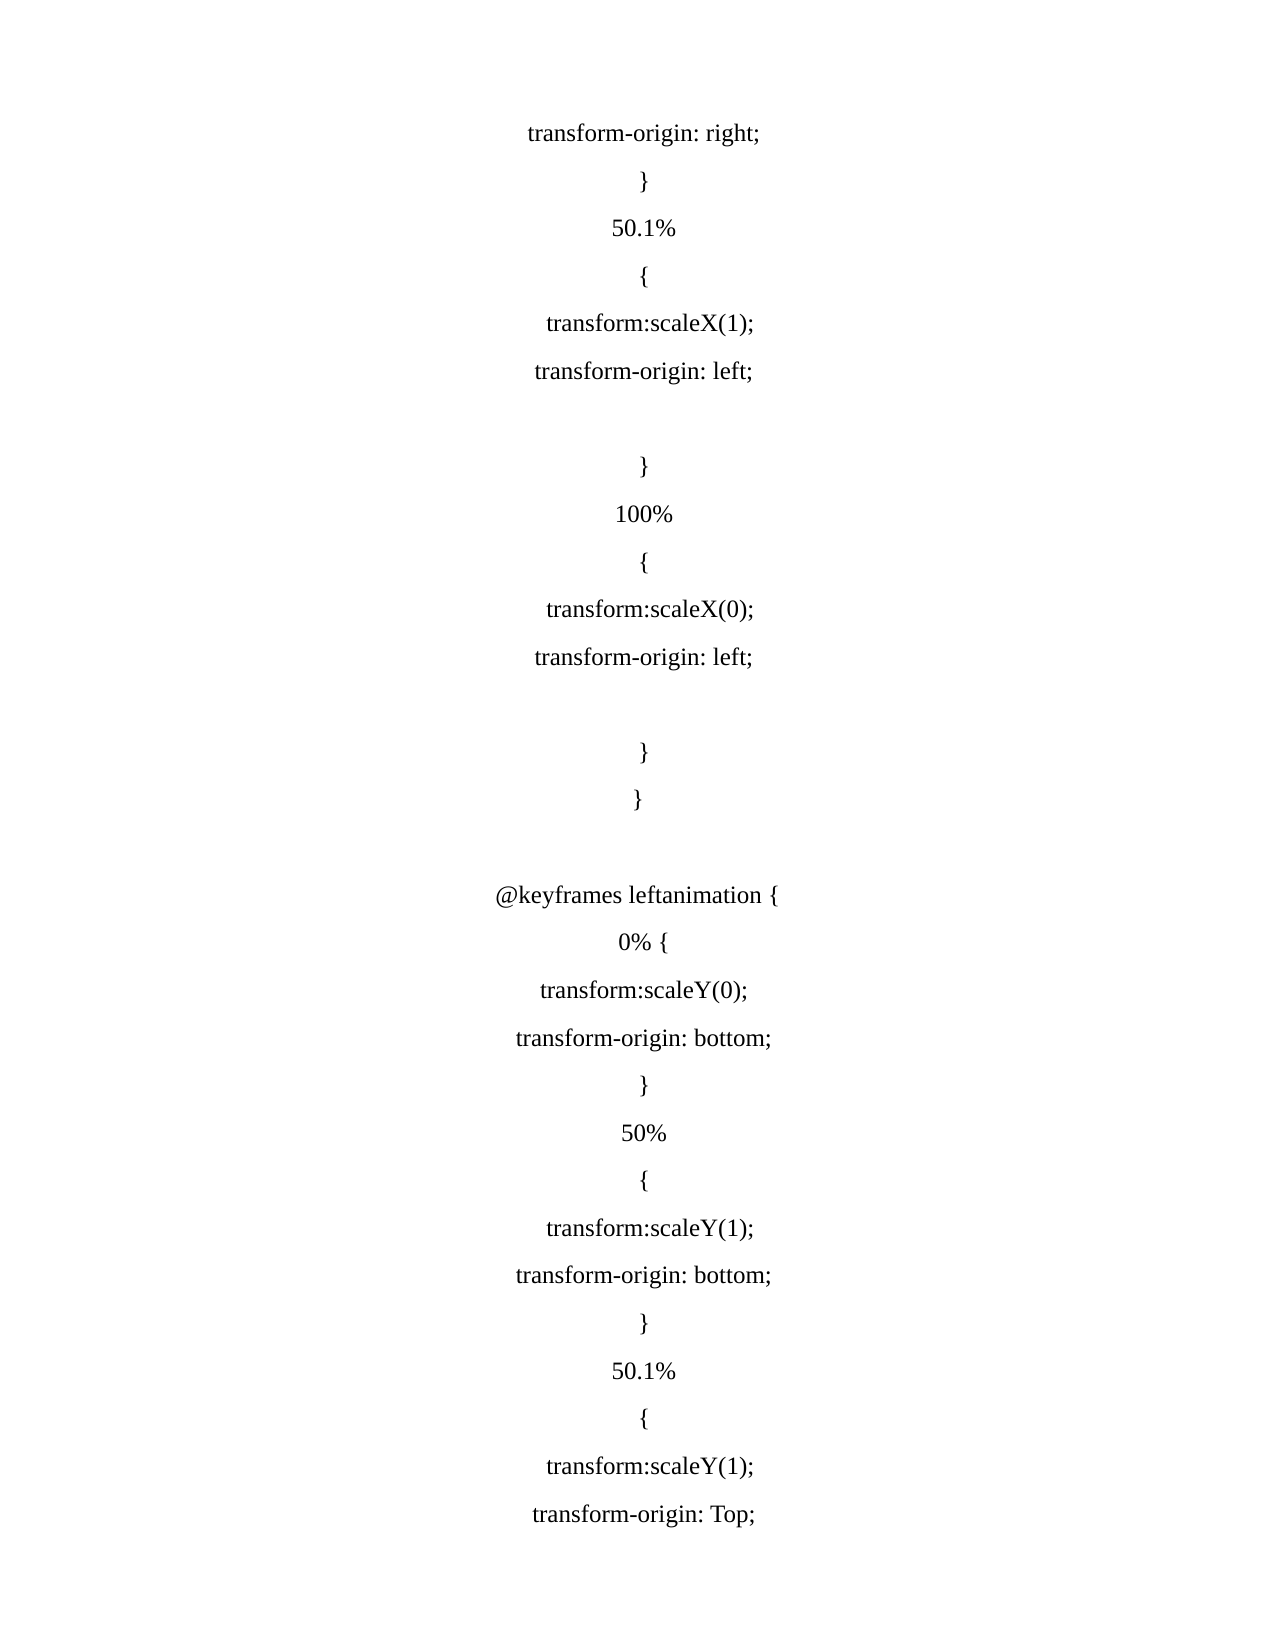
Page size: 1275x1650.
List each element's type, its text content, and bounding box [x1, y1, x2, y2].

text } [118, 1308, 1157, 1337]
text transform:scaleY(0); [118, 975, 1157, 1004]
text transform:scaleX(0); [118, 594, 1157, 623]
text transform:scaleY(1); [118, 1213, 1157, 1242]
text } [118, 737, 1157, 766]
text } [118, 784, 1157, 813]
text 100% [118, 499, 1157, 528]
text transform-origin: left; [118, 356, 1157, 385]
text transform-origin: right; [118, 118, 1157, 147]
text { [118, 1165, 1157, 1194]
text 50% [118, 1118, 1157, 1147]
text 50.1% [118, 1356, 1157, 1384]
text { [118, 261, 1157, 290]
text @keyframes leftanimation { [118, 880, 1157, 908]
text transform-origin: bottom; [118, 1023, 1157, 1051]
text 0% { [118, 927, 1157, 956]
text } [118, 451, 1157, 480]
text transform:scaleX(1); [118, 308, 1157, 337]
text { [118, 1403, 1157, 1432]
text transform-origin: bottom; [118, 1261, 1157, 1289]
text transform-origin: left; [118, 642, 1157, 671]
text transform:scaleY(1); [118, 1451, 1157, 1480]
text } [118, 1070, 1157, 1099]
text transform-origin: Top; [118, 1499, 1157, 1527]
text { [118, 547, 1157, 575]
text 50.1% [118, 213, 1157, 242]
text } [118, 166, 1157, 194]
